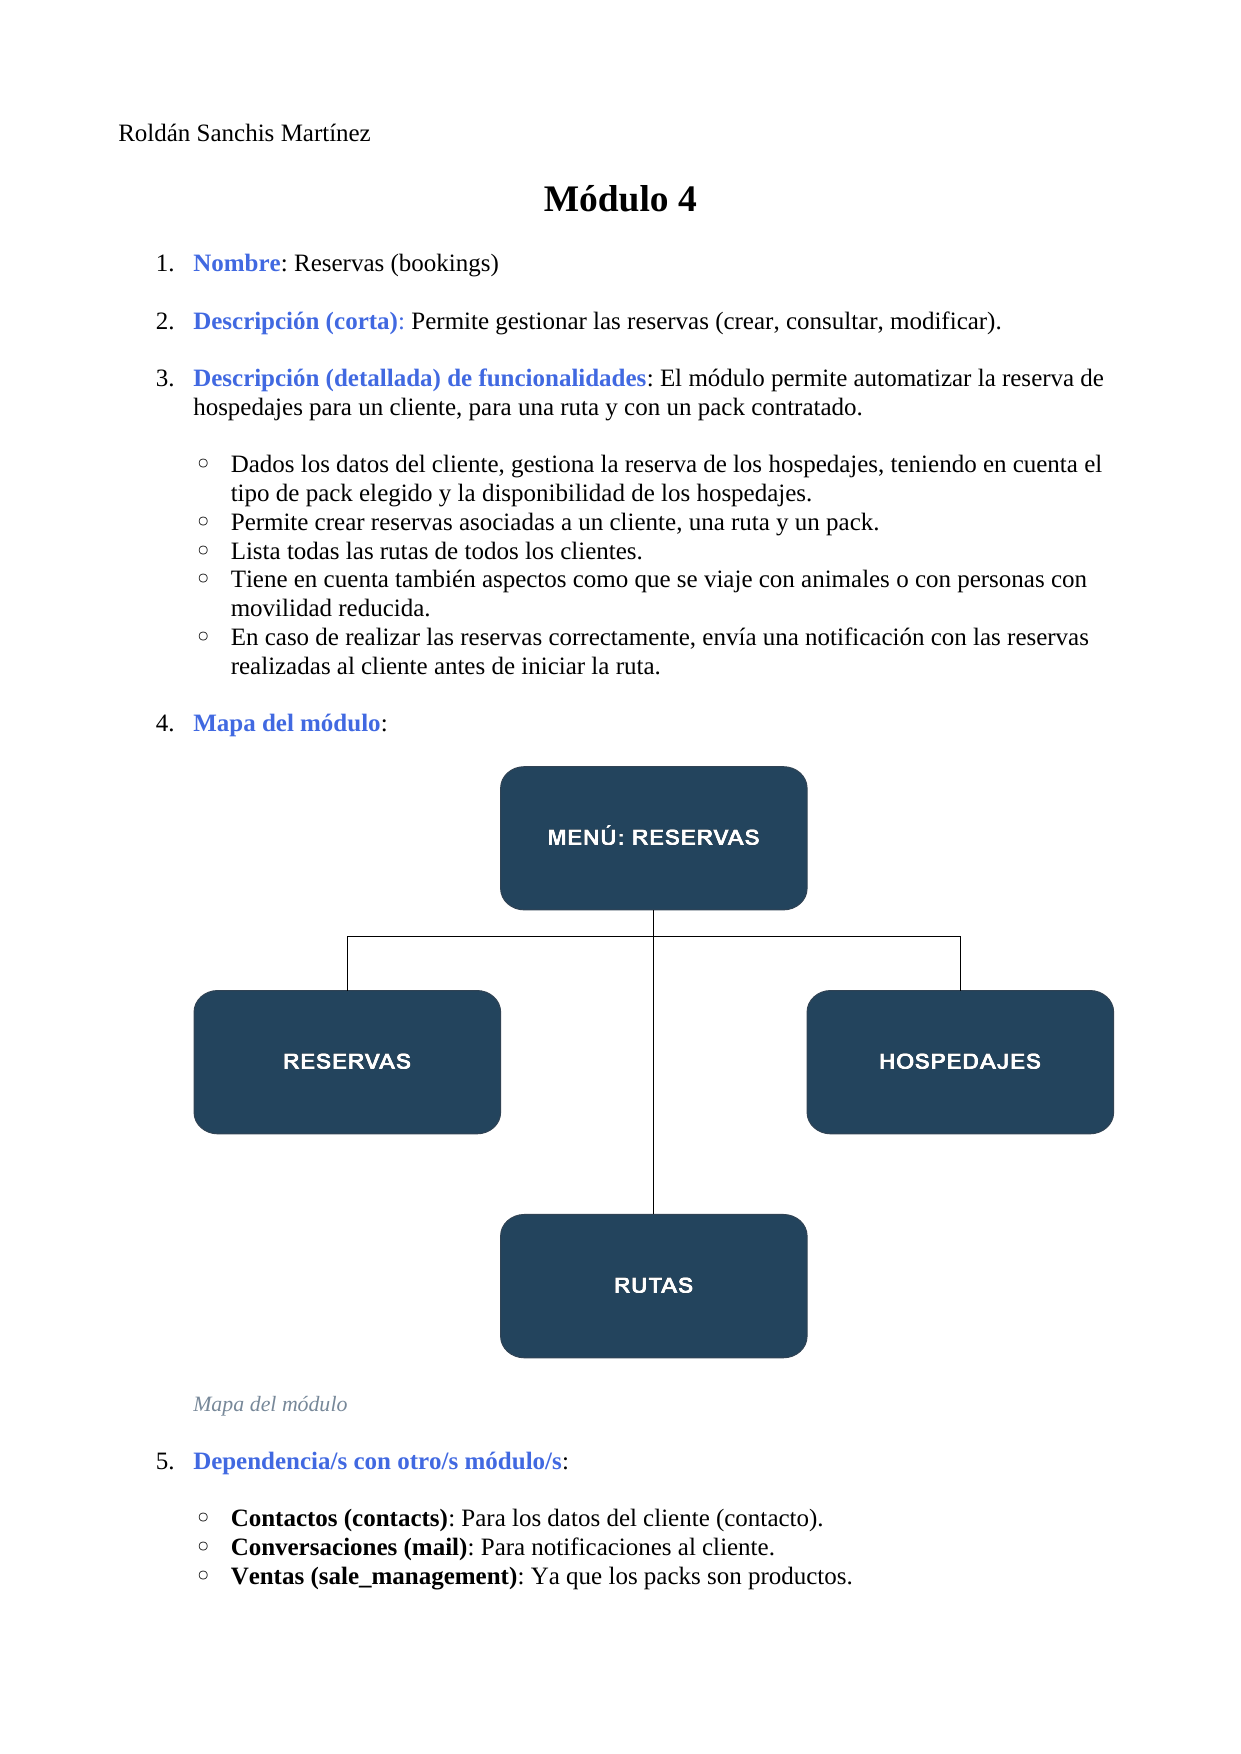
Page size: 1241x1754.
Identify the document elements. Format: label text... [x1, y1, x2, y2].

list Descripción (detallada) de funcionalidades: El módulo permite automatizar la reserva de hospedajes para un cliente, para una ruta y con un pack contratado. [156, 363, 1122, 421]
text Mapa del módulo [118, 1388, 1122, 1417]
list En caso de realizar las reservas correctamente, envía una notificación con las reservas realizadas al cliente antes de iniciar la ruta. [193, 622, 1122, 679]
list Mapa del módulo: [156, 708, 1122, 737]
list Tiene en cuenta también aspectos como que se viaje con animales o con personas con movilidad reducida. [193, 564, 1122, 622]
list Descripción (corta): Permite gestionar las reservas (crear, consultar, modificar). [156, 306, 1122, 334]
list Nombre: Reservas (bookings) [156, 248, 1122, 277]
list Dependencia/s con otro/s módulo/s: [156, 1446, 1122, 1474]
list Lista todas las rutas de todos los clientes. [193, 536, 1122, 564]
text Módulo 4 [118, 176, 1122, 219]
list Ventas (sale_management): Ya que los packs son productos. [193, 1561, 1122, 1589]
list Permite crear reservas asociadas a un cliente, una ruta y un pack. [193, 507, 1122, 536]
list Conversaciones (mail): Para notificaciones al cliente. [193, 1532, 1122, 1561]
list Dados los datos del cliente, gestiona la reserva de los hospedajes, teniendo en cuenta el tipo de pack elegido y la disponibilidad de los hospedajes. [193, 449, 1122, 507]
list Contactos (contacts): Para los datos del cliente (contacto). [193, 1503, 1122, 1532]
